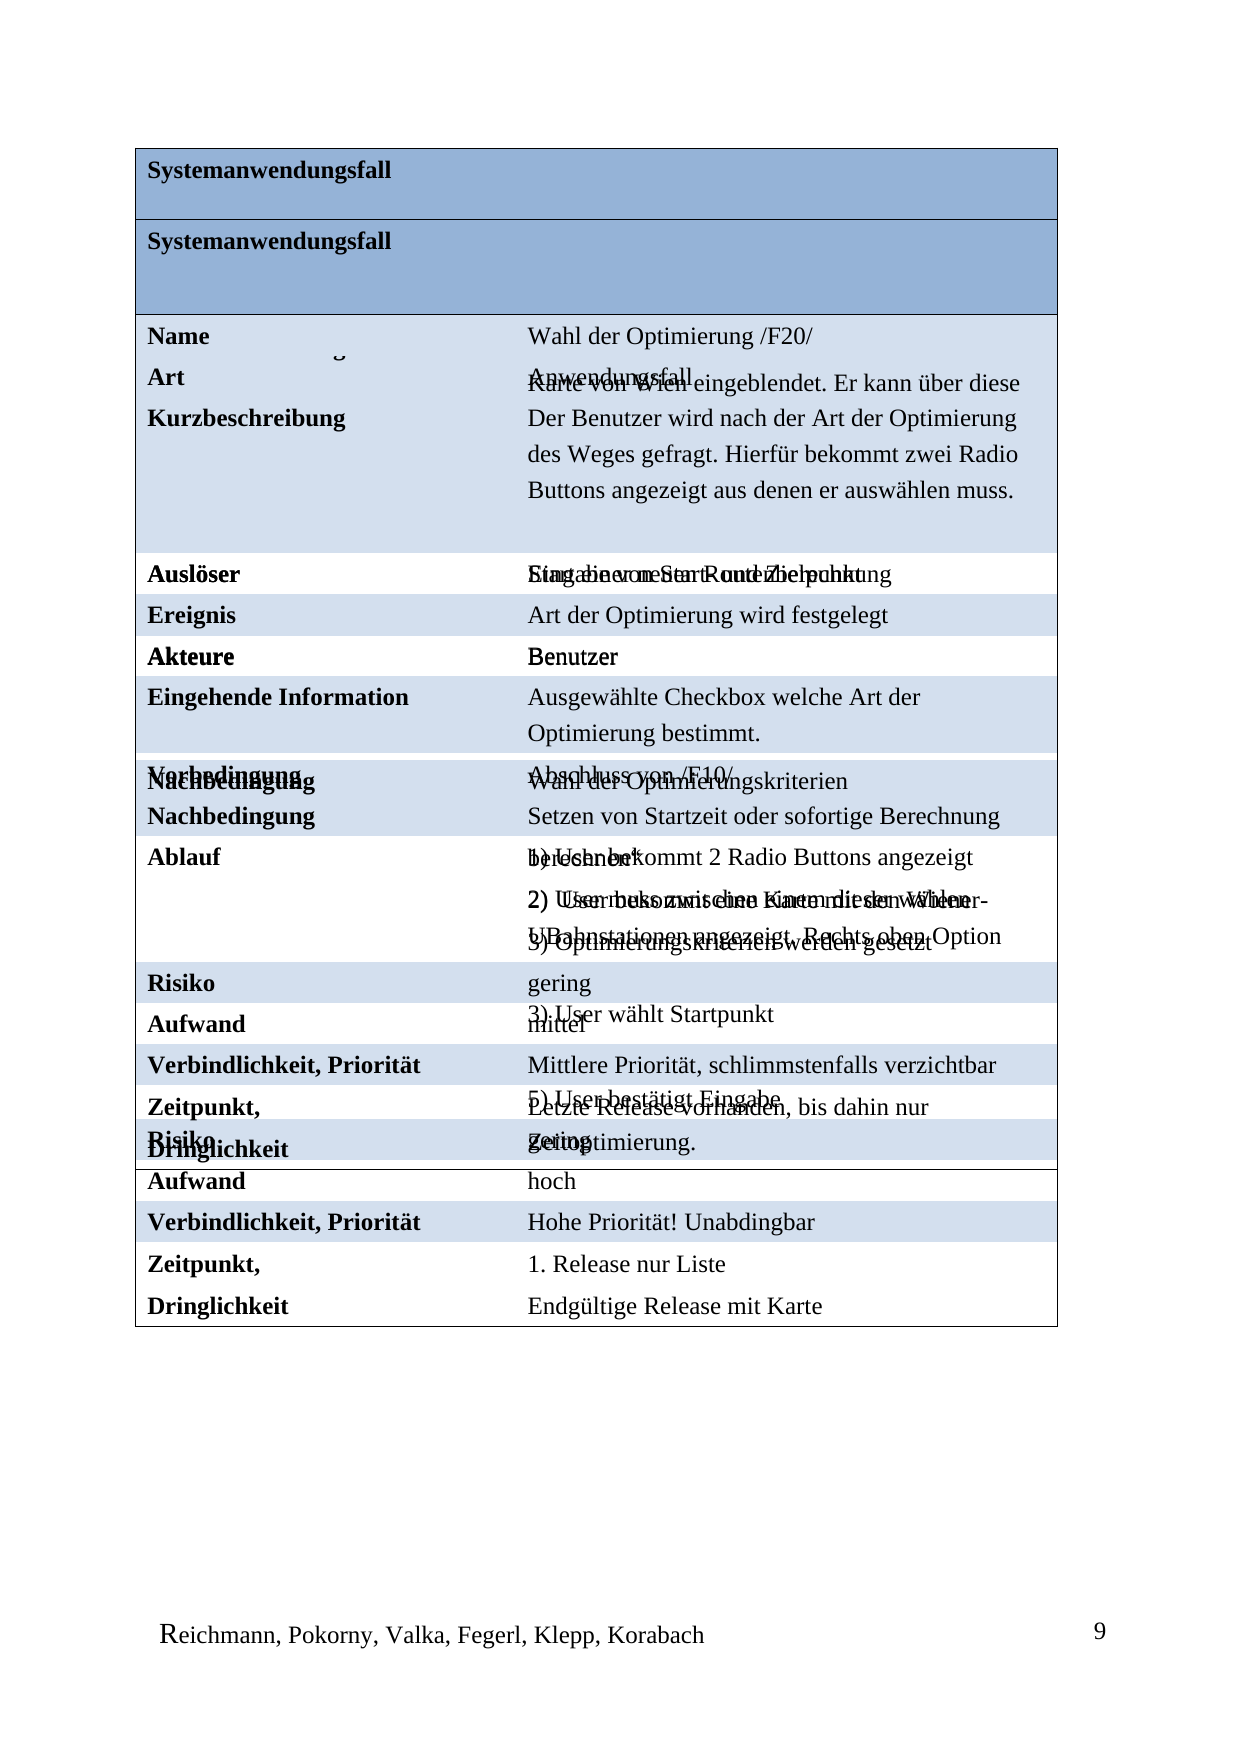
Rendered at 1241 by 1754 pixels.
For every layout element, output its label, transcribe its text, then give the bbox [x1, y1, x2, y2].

table_cell 1. Release nur Liste Endgültige Release mit Karte [516, 1243, 1057, 1326]
table_cell Auslöser [136, 553, 516, 594]
table_cell gering [516, 962, 1057, 1003]
table_cell Benutzer [516, 635, 1057, 676]
table_cell Art der Optimierung wird festgelegt [516, 594, 1057, 635]
table_cell Nachbedingung [136, 795, 516, 836]
table_cell Zeitpunkt, Dringlichkeit [136, 1085, 516, 1169]
table_cell Zeitpunkt, Dringlichkeit [136, 1243, 516, 1326]
table_header Systemanwendungsfall [136, 149, 1057, 219]
table_cell Abschluss von /F10/ [516, 754, 1057, 795]
table_cell Aufwand [136, 1170, 516, 1201]
table_cell Ereignis [136, 594, 516, 635]
table_cell 1) User bekommt 2 Radio Buttons angezeigt 2) User muss zwischen einem dieser wählen 3) Optimierungskriterien werden gesetzt [516, 836, 1057, 962]
table_cell Kurzbeschreibung [136, 397, 516, 552]
table_cell Ablauf [136, 836, 516, 962]
table_cell mittel [516, 1003, 1057, 1044]
table_cell Mittlere Priorität, schlimmstenfalls verzichtbar [516, 1044, 1057, 1085]
table_cell Akteure [136, 635, 516, 676]
table_cell Verbindlichkeit, Priorität [136, 1044, 516, 1085]
table_cell Art [136, 356, 516, 397]
table_cell Letzte Release vorhanden, bis dahin nur Zeitoptimierung. [516, 1085, 1057, 1169]
table_cell hoch [516, 1170, 1057, 1201]
table_cell Ausgewählte Checkbox welche Art der Optimierung bestimmt. [516, 676, 1057, 753]
table_cell Wahl der Optimierung /F20/ [516, 315, 1057, 356]
table_cell Verbindlichkeit, Priorität [136, 1201, 516, 1242]
table_cell Risiko [136, 962, 516, 1003]
table_cell Aufwand [136, 1003, 516, 1044]
table_cell Anwendungsfall [516, 356, 1057, 397]
table_cell Setzen von Startzeit oder sofortige Berechnung [516, 795, 1057, 836]
table_cell Name [136, 315, 516, 356]
table_cell Eingabe von Start- und Zielpunkt [516, 553, 1057, 594]
table_cell Eingehende Information [136, 676, 516, 753]
table_cell Der Benutzer wird nach der Art der Optimierung des Weges gefragt. Hierfür bekommt zwei Radio Buttons angezeigt aus denen er auswählen muss. [516, 397, 1057, 552]
table_cell Vorbedingung [136, 754, 516, 795]
table_header Systemanwendungsfall [136, 220, 1057, 314]
table_cell Hohe Priorität! Unabdingbar [516, 1201, 1057, 1242]
